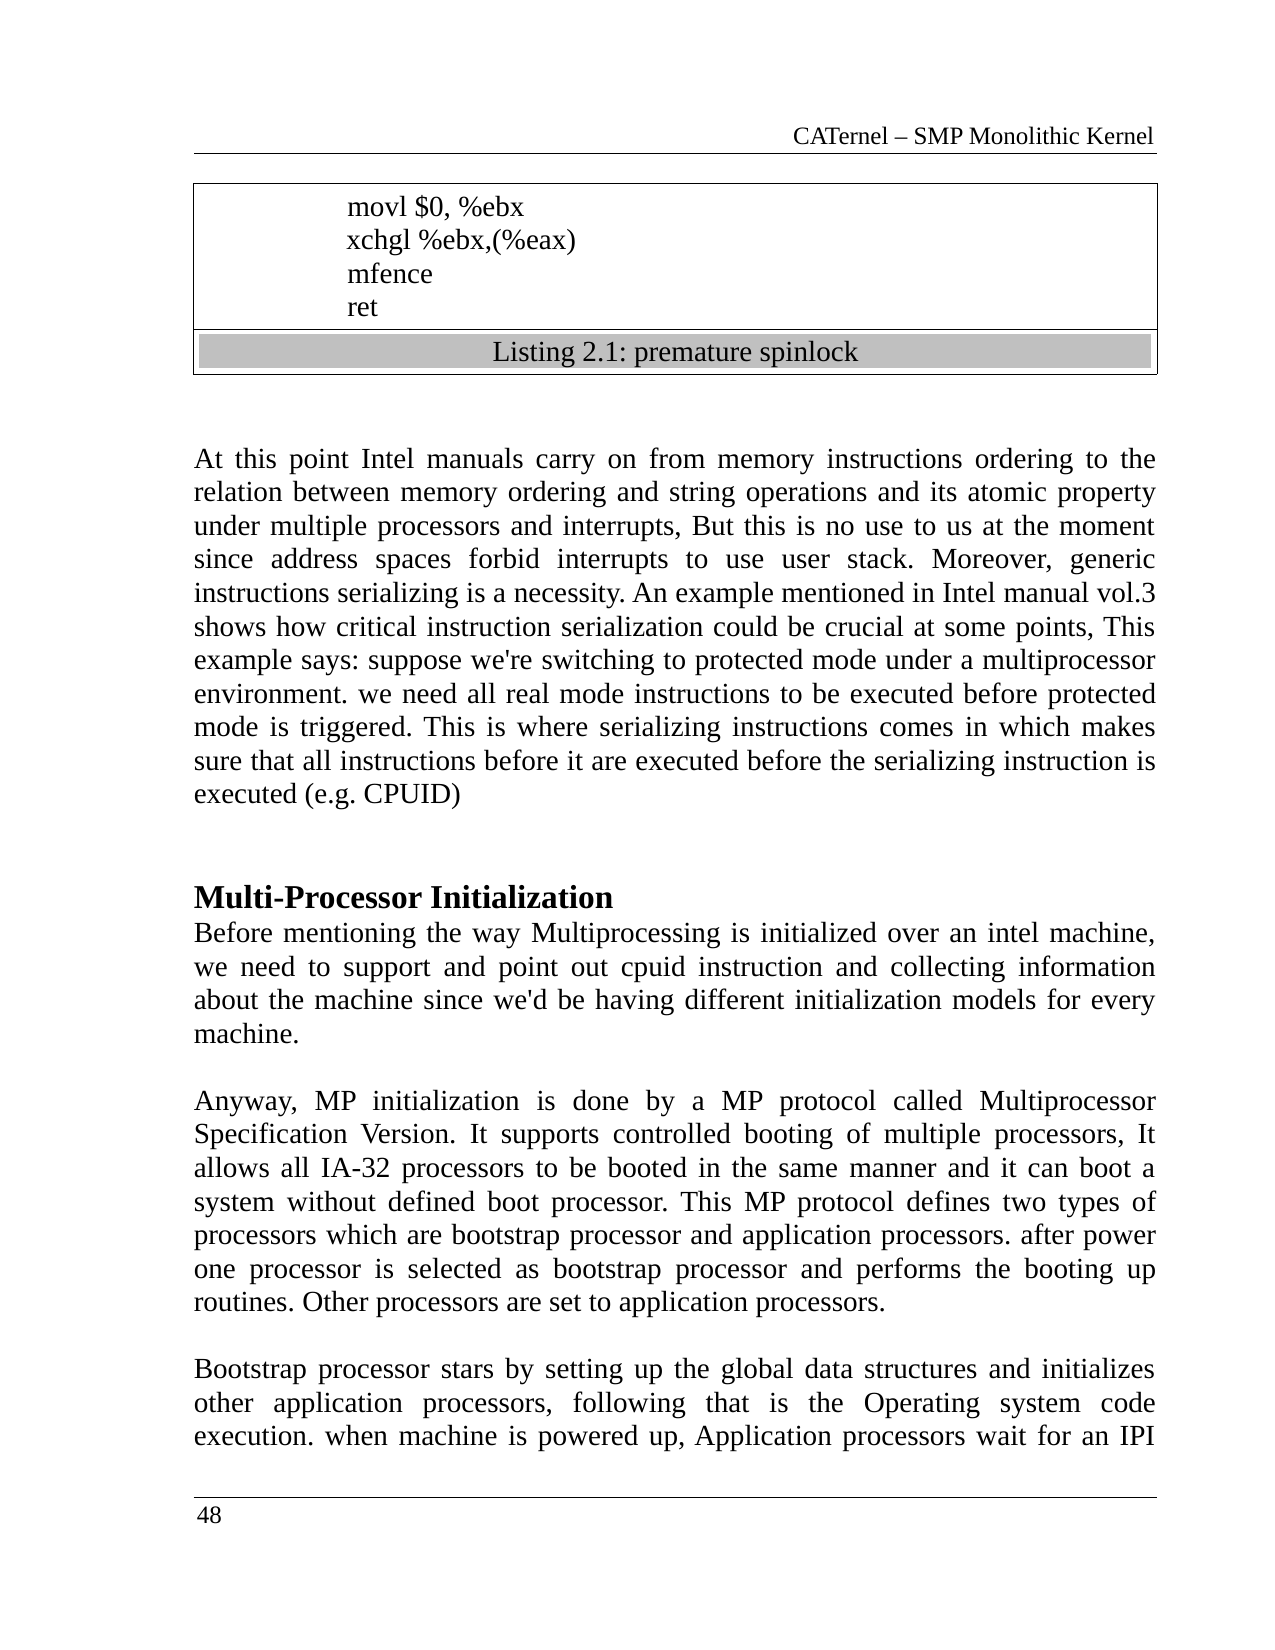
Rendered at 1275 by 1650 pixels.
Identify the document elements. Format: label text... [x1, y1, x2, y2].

text At this point Intel manuals carry on from memory instructions ordering to the relation between memory ordering and string operations and its atomic property under multiple processors and interrupts, But this is no use to us at the moment since address spaces forbid interrupts to use user stack. Moreover, generic instructions serializing is a necessity. An example mentioned in Intel manual vol.3 shows how critical instruction serialization could be crucial at some points, This example says: suppose we're switching to protected mode under a multiprocessor environment. we need all real mode instructions to be executed before protected mode is triggered. This is where serializing instructions comes in which makes sure that all instructions before it are executed before the serializing instruction is executed (e.g. CPUID) [193, 441, 1157, 810]
text Anyway, MP initialization is done by a MP protocol called Multiprocessor Specification Version. It supports controlled booting of multiple processors, It allows all IA-32 processors to be booted in the same manner and it can boot a system without defined boot processor. This MP protocol defines two types of processors which are bootstrap processor and application processors. after power one processor is selected as bootstrap processor and performs the booting up routines. Other processors are set to application processors. [193, 1083, 1157, 1318]
text Before mentioning the way Multiprocessing is initialized over an intel machine, we need to support and point out cpuid instruction and collecting information about the machine since we'd be having different initialization models for every machine. [193, 915, 1157, 1049]
table_cell Listing 2.1: premature spinlock [194, 330, 1157, 374]
text Bootstrap processor stars by setting up the global data structures and initializes other application processors, following that is the Operating system code execution. when machine is powered up, Application processors wait for an IPI [193, 1351, 1157, 1452]
text Multi-Processor Initialization [193, 877, 1157, 915]
table_header movl $0, %ebx xchgl %ebx,(%eax) mfence ret [194, 184, 1157, 329]
